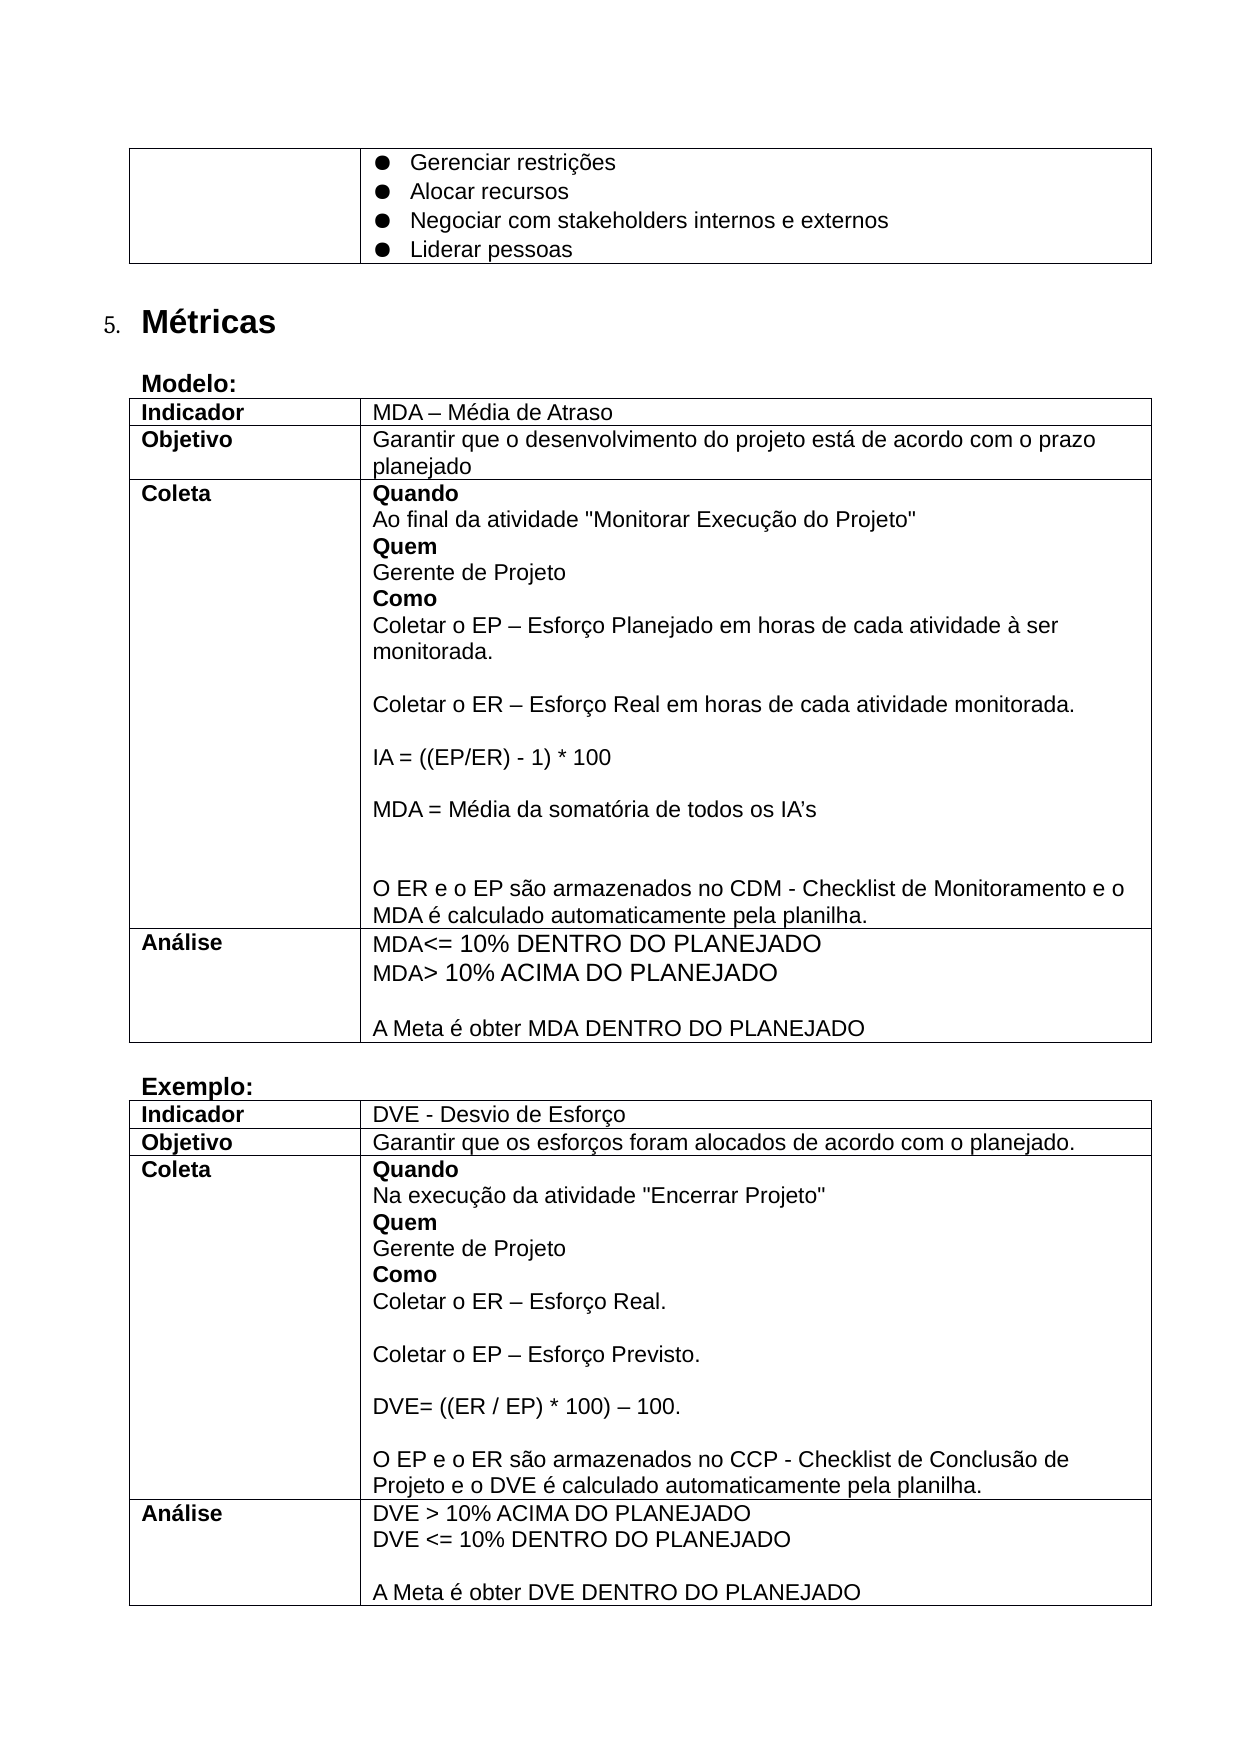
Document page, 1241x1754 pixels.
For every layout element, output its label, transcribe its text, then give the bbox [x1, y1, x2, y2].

subtitle Exemplo: [141, 1071, 1152, 1100]
table_cell Análise [130, 1500, 360, 1605]
table_cell Garantir que os esforços foram alocados de acordo com o planejado. [361, 1129, 1151, 1155]
table_cell Análise [130, 929, 360, 1042]
table_cell Coleta [130, 480, 360, 928]
list Métricas [103, 302, 1152, 340]
table_cell Definir o plano de gerência do projeto Administrar e acompanhar a execução do projeto Controlar o ambiente de desenvolvimento Controle do processo Controle de riscos Assegurar que os demais integrantes da equipe não se desviem das políticas e dos procedimentos da gerência de processo Resolução de conflitos Controlar recursos atribuídos ao projeto Assegurar que os demais integrantes da equipe não se desviem das políticas e dos procedimentos da gerência de projeto Gerenciar restrições Alocar recursos Negociar com stakeholders internos e externos Liderar pessoas [361, 149, 1151, 262]
table_cell [130, 149, 360, 262]
table_cell Coleta [130, 1156, 360, 1499]
table_header MDA – Média de Atraso [361, 399, 1151, 425]
table_header Indicador [130, 399, 360, 425]
table_cell Objetivo [130, 1129, 360, 1155]
table_cell Quando Ao final da atividade "Monitorar Execução do Projeto" Quem Gerente de Projeto Como Coletar o EP – Esforço Planejado em horas de cada atividade à ser monitorada. Coletar o ER – Esforço Real em horas de cada atividade monitorada. IA = ((EP/ER) - 1) * 100 MDA = Média da somatória de todos os IA’s O ER e o EP são armazenados no CDM - Checklist de Monitoramento e o MDA é calculado automaticamente pela planilha. [361, 480, 1151, 928]
table_header Indicador [130, 1101, 360, 1128]
subtitle Modelo: [141, 369, 1152, 398]
table_header DVE - Desvio de Esforço [361, 1101, 1151, 1128]
table_cell Garantir que o desenvolvimento do projeto está de acordo com o prazo planejado [361, 426, 1151, 479]
table_cell MDA<= 10% DENTRO DO PLANEJADO MDA> 10% ACIMA DO PLANEJADO A Meta é obter MDA DENTRO DO PLANEJADO [361, 929, 1151, 1042]
table_cell DVE > 10% ACIMA DO PLANEJADO DVE <= 10% DENTRO DO PLANEJADO A Meta é obter DVE DENTRO DO PLANEJADO [361, 1500, 1151, 1605]
table_cell Quando Na execução da atividade "Encerrar Projeto" Quem Gerente de Projeto Como Coletar o ER – Esforço Real. Coletar o EP – Esforço Previsto. DVE= ((ER / EP) * 100) – 100. O EP e o ER são armazenados no CCP - Checklist de Conclusão de Projeto e o DVE é calculado automaticamente pela planilha. [361, 1156, 1151, 1499]
table_cell Objetivo [130, 426, 360, 479]
